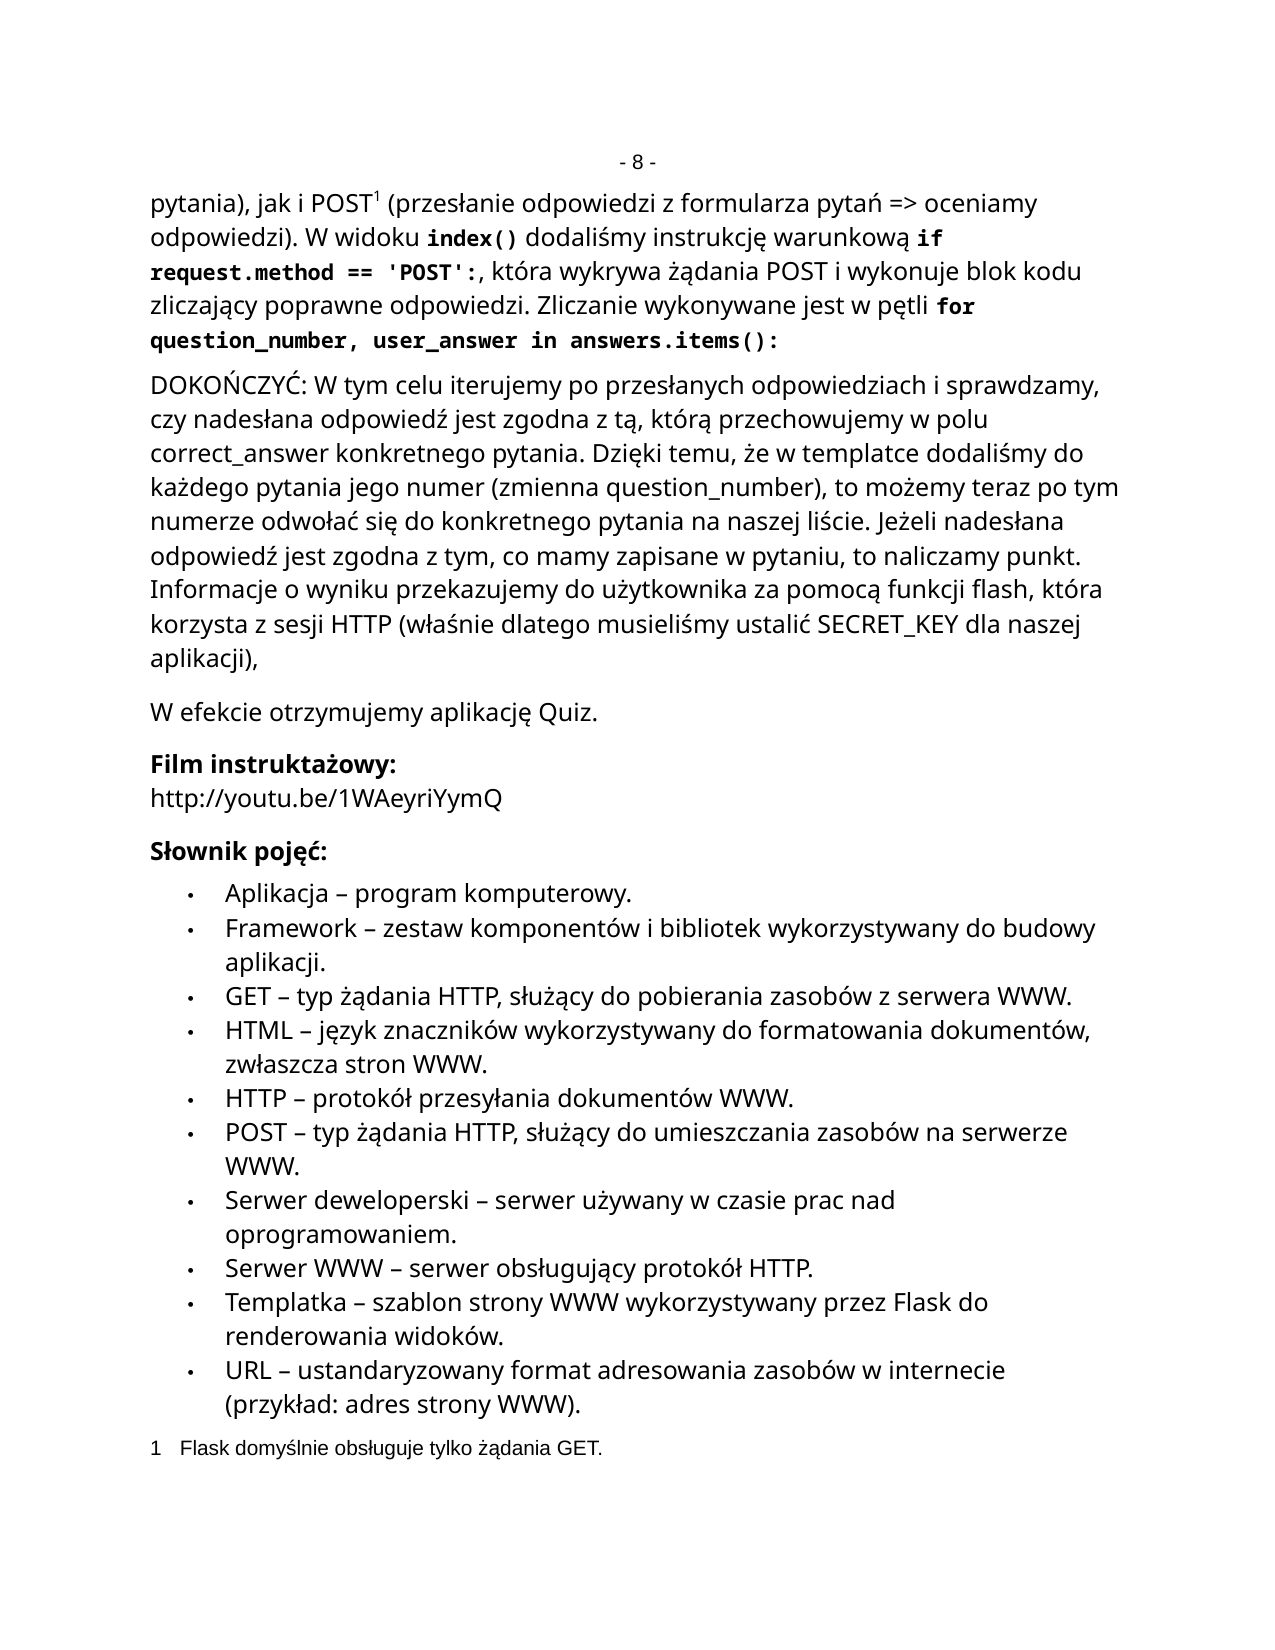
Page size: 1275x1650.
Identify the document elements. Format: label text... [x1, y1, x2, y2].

list Serwer WWW – serwer obsługujący protokół HTTP. [187, 1251, 1125, 1285]
list HTML – język znaczników wykorzystywany do formatowania dokumentów, zwłaszcza stron WWW. [187, 1012, 1125, 1081]
list GET – typ żądania HTTP, służący do pobierania zasobów z serwera WWW. [187, 978, 1125, 1012]
text Flask domyślnie obsługuje tylko żądania GET. [150, 1436, 1125, 1459]
list POST – typ żądania HTTP, służący do umieszczania zasobów na serwerze WWW. [187, 1114, 1125, 1183]
text DOKOŃCZYĆ: W tym celu iterujemy po przesłanych odpowiedziach i sprawdzamy, czy nadesłana odpowiedź jest zgodna z tą, którą przechowujemy w polu correct_answer konkretnego pytania. Dzięki temu, że w templatce dodaliśmy do każdego pytania jego numer (zmienna question_number), to możemy teraz po tym numerze odwołać się do konkretnego pytania na naszej liście. Jeżeli nadesłana odpowiedź jest zgodna z tym, co mamy zapisane w pytaniu, to naliczamy punkt. Informacje o wyniku przekazujemy do użytkownika za pomocą funkcji flash, która korzysta z sesji HTTP (właśnie dlatego musieliśmy ustalić SECRET_KEY dla naszej aplikacji), [150, 368, 1125, 674]
text Słownik pojęć: [150, 833, 1125, 867]
list Framework – zestaw komponentów i bibliotek wykorzystywany do budowy aplikacji. [187, 910, 1125, 978]
list Serwer deweloperski – serwer używany w czasie prac nad oprogramowaniem. [187, 1183, 1125, 1251]
text W efekcie otrzymujemy aplikację Quiz. [150, 695, 1125, 729]
list HTTP – protokół przesyłania dokumentów WWW. [187, 1081, 1125, 1114]
list URL – ustandaryzowany format adresowania zasobów w internecie (przykład: adres strony WWW). [187, 1353, 1125, 1421]
list Aplikacja – program komputerowy. [187, 876, 1125, 910]
list Templatka – szablon strony WWW wykorzystywany przez Flask do renderowania widoków. [187, 1285, 1125, 1353]
text pytania), jak i POST (przesłanie odpowiedzi z formularza pytań => oceniamy odpowiedzi). W widoku index() dodaliśmy instrukcję warunkową if request.method == 'POST':, która wykrywa żądania POST i wykonuje blok kodu zliczający poprawne odpowiedzi. Zliczanie wykonywane jest w pętli for question_number, user_answer in answers.items(): [150, 186, 1125, 356]
text Film instruktażowy: http://youtu.be/1WAeyriYymQ [150, 747, 1125, 815]
